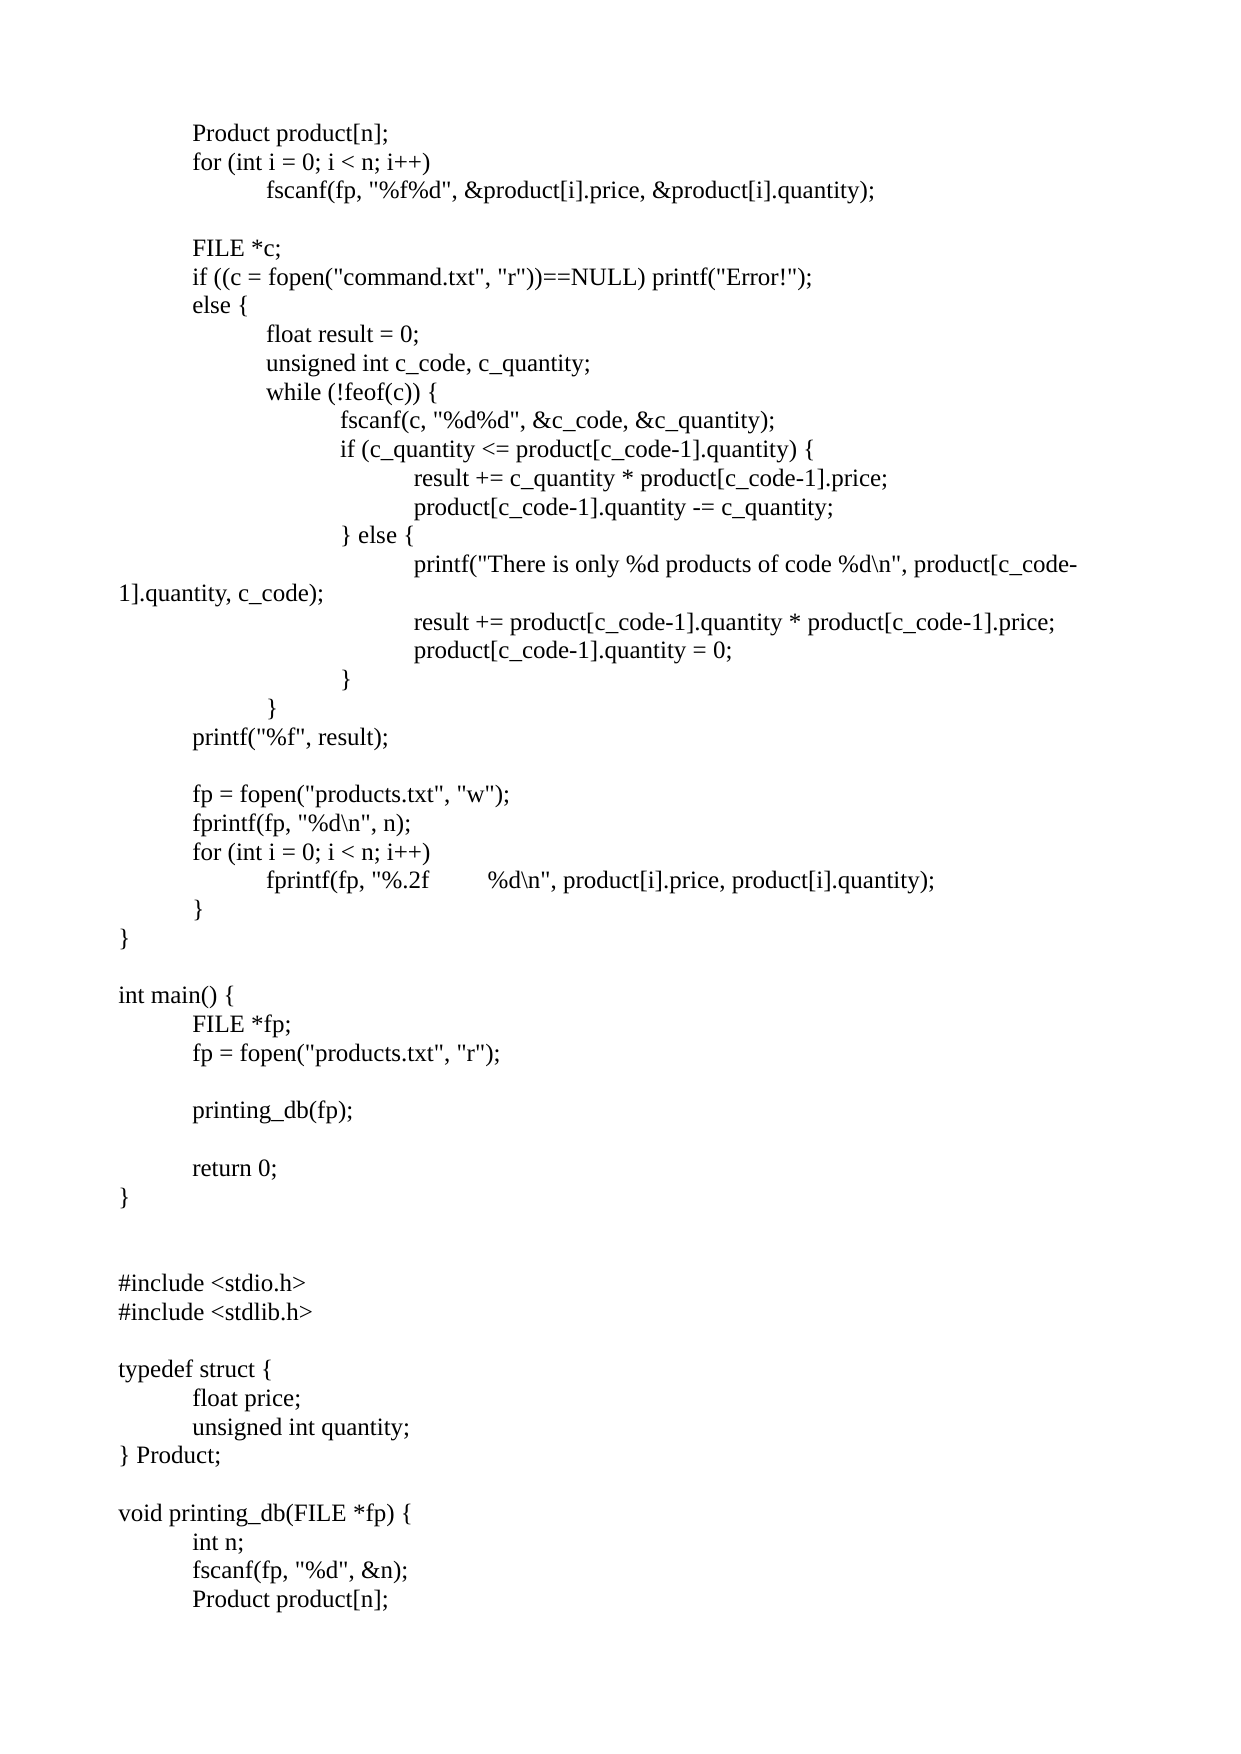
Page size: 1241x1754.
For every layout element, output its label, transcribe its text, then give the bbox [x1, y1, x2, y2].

text int main() { [118, 981, 1122, 1009]
text printf("There is only %d products of code %d\n", product[c_code-1].quantity, c_code); [118, 549, 1122, 607]
text fscanf(fp, "%d", &n); [118, 1556, 1122, 1584]
text result += product[c_code-1].quantity * product[c_code-1].price; [118, 607, 1122, 636]
text product[c_code-1].quantity -= c_quantity; [118, 492, 1122, 521]
text while (!feof(c)) { [118, 377, 1122, 406]
text result += c_quantity * product[c_code-1].price; [118, 463, 1122, 492]
text float price; [118, 1383, 1122, 1412]
text } [118, 1182, 1122, 1211]
text } [118, 894, 1122, 923]
text } [118, 664, 1122, 693]
text } else { [118, 521, 1122, 549]
text printing_db(fp); [118, 1096, 1122, 1124]
text fp = fopen("products.txt", "w"); [118, 779, 1122, 808]
text Product product[n]; [118, 1584, 1122, 1613]
text return 0; [118, 1153, 1122, 1182]
text int n; [118, 1527, 1122, 1556]
text fp = fopen("products.txt", "r"); [118, 1038, 1122, 1067]
text #include <stdio.h> [118, 1268, 1122, 1297]
text unsigned int quantity; [118, 1412, 1122, 1441]
text unsigned int c_code, c_quantity; [118, 348, 1122, 377]
text fprintf(fp, "%.2f %d\n", product[i].price, product[i].quantity); [118, 866, 1122, 894]
text for (int i = 0; i < n; i++) [118, 147, 1122, 176]
text printf("%f", result); [118, 722, 1122, 751]
text } [118, 923, 1122, 952]
text else { [118, 291, 1122, 319]
text if ((c = fopen("command.txt", "r"))==NULL) printf("Error!"); [118, 262, 1122, 291]
text fprintf(fp, "%d\n", n); [118, 808, 1122, 837]
text #include <stdlib.h> [118, 1297, 1122, 1326]
text Product product[n]; [118, 118, 1122, 147]
text FILE *fp; [118, 1009, 1122, 1038]
text typedef struct { [118, 1354, 1122, 1383]
text for (int i = 0; i < n; i++) [118, 837, 1122, 866]
text } [118, 693, 1122, 722]
text fscanf(fp, "%f%d", &product[i].price, &product[i].quantity); [118, 176, 1122, 204]
text if (c_quantity <= product[c_code-1].quantity) { [118, 434, 1122, 463]
text fscanf(c, "%d%d", &c_code, &c_quantity); [118, 406, 1122, 434]
text FILE *c; [118, 233, 1122, 262]
text product[c_code-1].quantity = 0; [118, 636, 1122, 664]
text void printing_db(FILE *fp) { [118, 1498, 1122, 1527]
text float result = 0; [118, 319, 1122, 348]
text } Product; [118, 1441, 1122, 1469]
